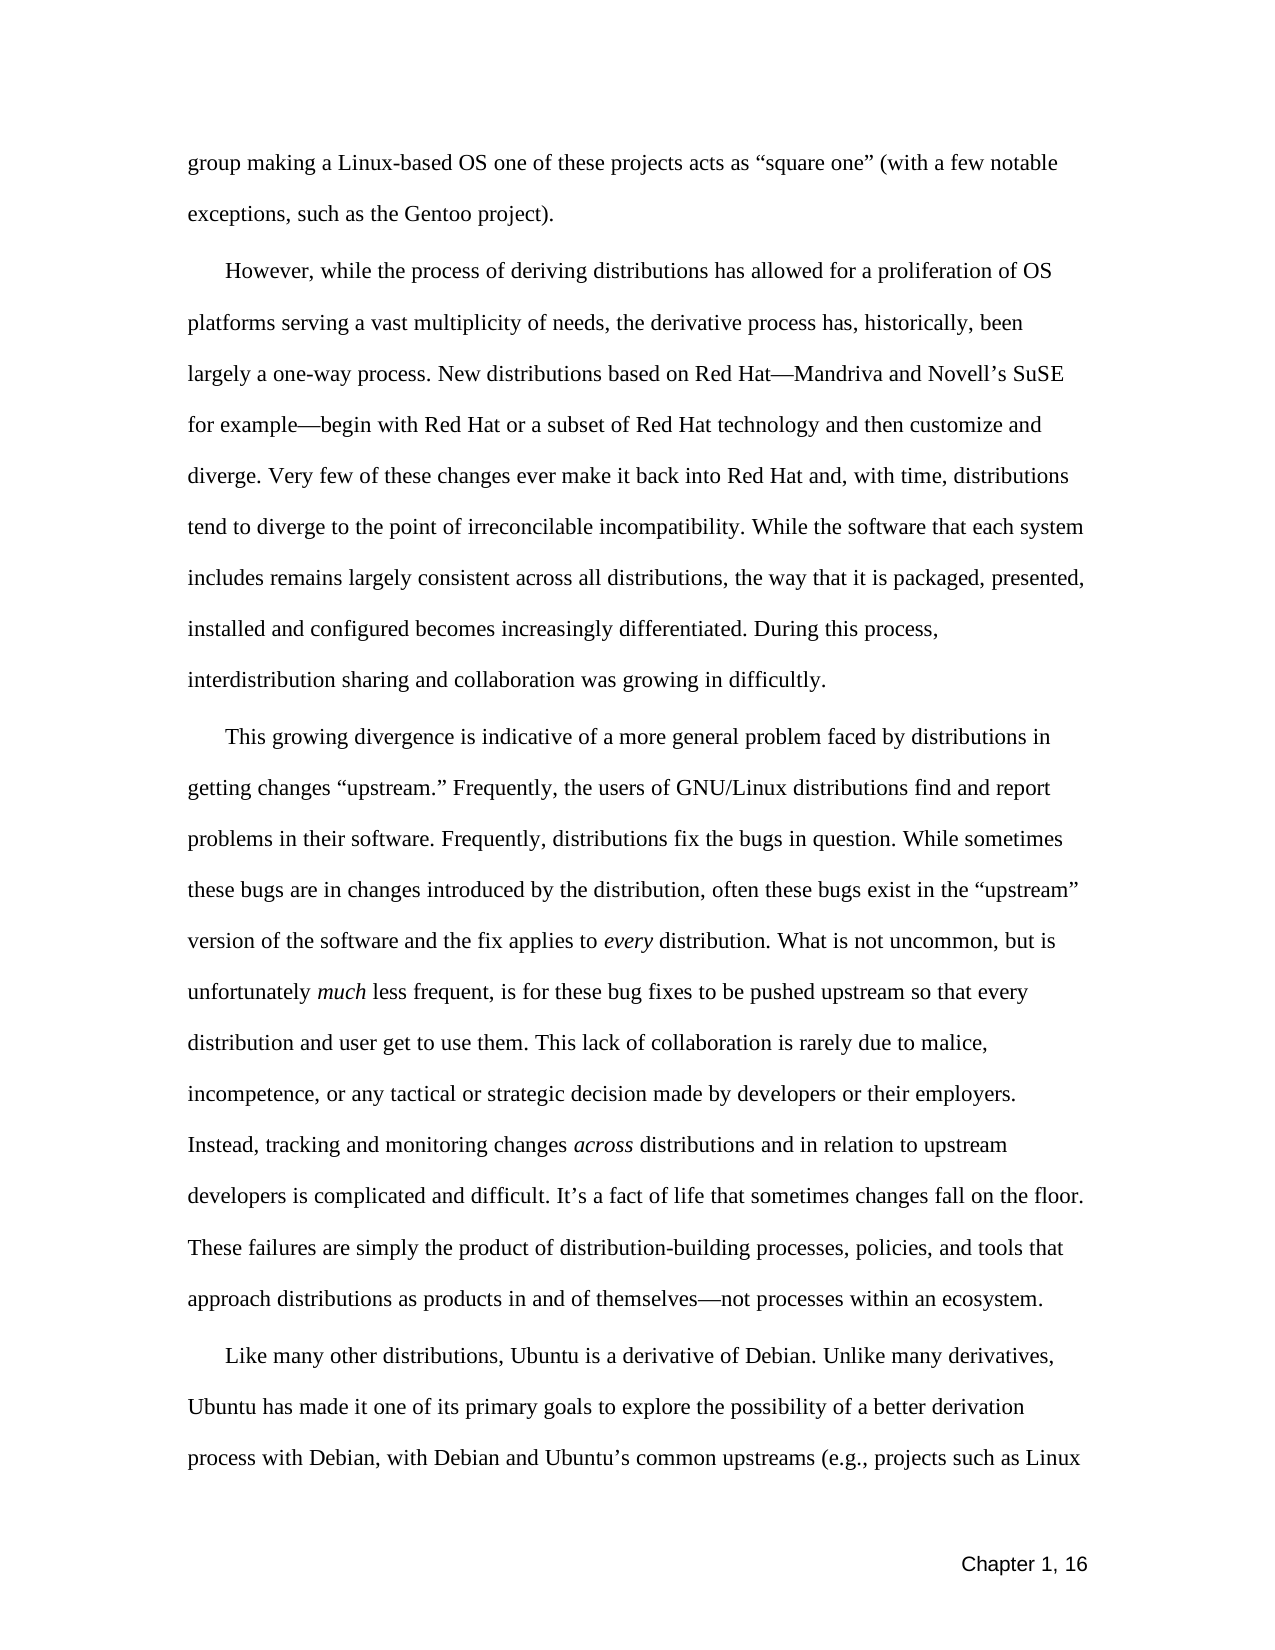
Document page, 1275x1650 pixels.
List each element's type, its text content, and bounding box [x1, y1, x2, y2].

text Like many other distributions, Ubuntu is a derivative of Debian. Unlike many derivatives, Ubuntu has made it one of its primary goals to explore the possibility of a better derivation process with Debian, with Debian and Ubuntu’s common upstreams (e.g., projects such as Linux [187, 1343, 1087, 1470]
text However, while the process of deriving distributions has allowed for a proliferation of OS platforms serving a vast multiplicity of needs, the derivative process has, historically, been largely a one-way process. New distributions based on Red Hat—Mandriva and Novell’s SuSE for example—begin with Red Hat or a subset of Red Hat technology and then customize and diverge. Very few of these changes ever make it back into Red Hat and, with time, distributions tend to diverge to the point of irreconcilable incompatibility. While the software that each system includes remains largely consistent across all distributions, the way that it is packaged, presented, installed and configured becomes increasingly differentiated. During this process, interdistribution sharing and collaboration was growing in difficultly. [187, 258, 1087, 692]
text group making a Linux-based OS one of these projects acts as “square one” (with a few notable exceptions, such as the Gentoo project). [187, 150, 1087, 227]
text This growing divergence is indicative of a more general problem faced by distributions in getting changes “upstream.” Frequently, the users of GNU/Linux distributions find and report problems in their software. Frequently, distributions fix the bugs in question. While sometimes these bugs are in changes introduced by the distribution, often these bugs exist in the “upstream” version of the software and the fix applies to every distribution. What is not uncommon, but is unfortunately much less frequent, is for these bug fixes to be pushed upstream so that every distribution and user get to use them. This lack of collaboration is rarely due to malice, incompetence, or any tactical or strategic decision made by developers or their employers. Instead, tracking and monitoring changes across distributions and in relation to upstream developers is complicated and difficult. It’s a fact of life that sometimes changes fall on the floor. These failures are simply the product of distribution-building processes, policies, and tools that approach distributions as products in and of themselves—not processes within an ecosystem. [187, 724, 1087, 1311]
